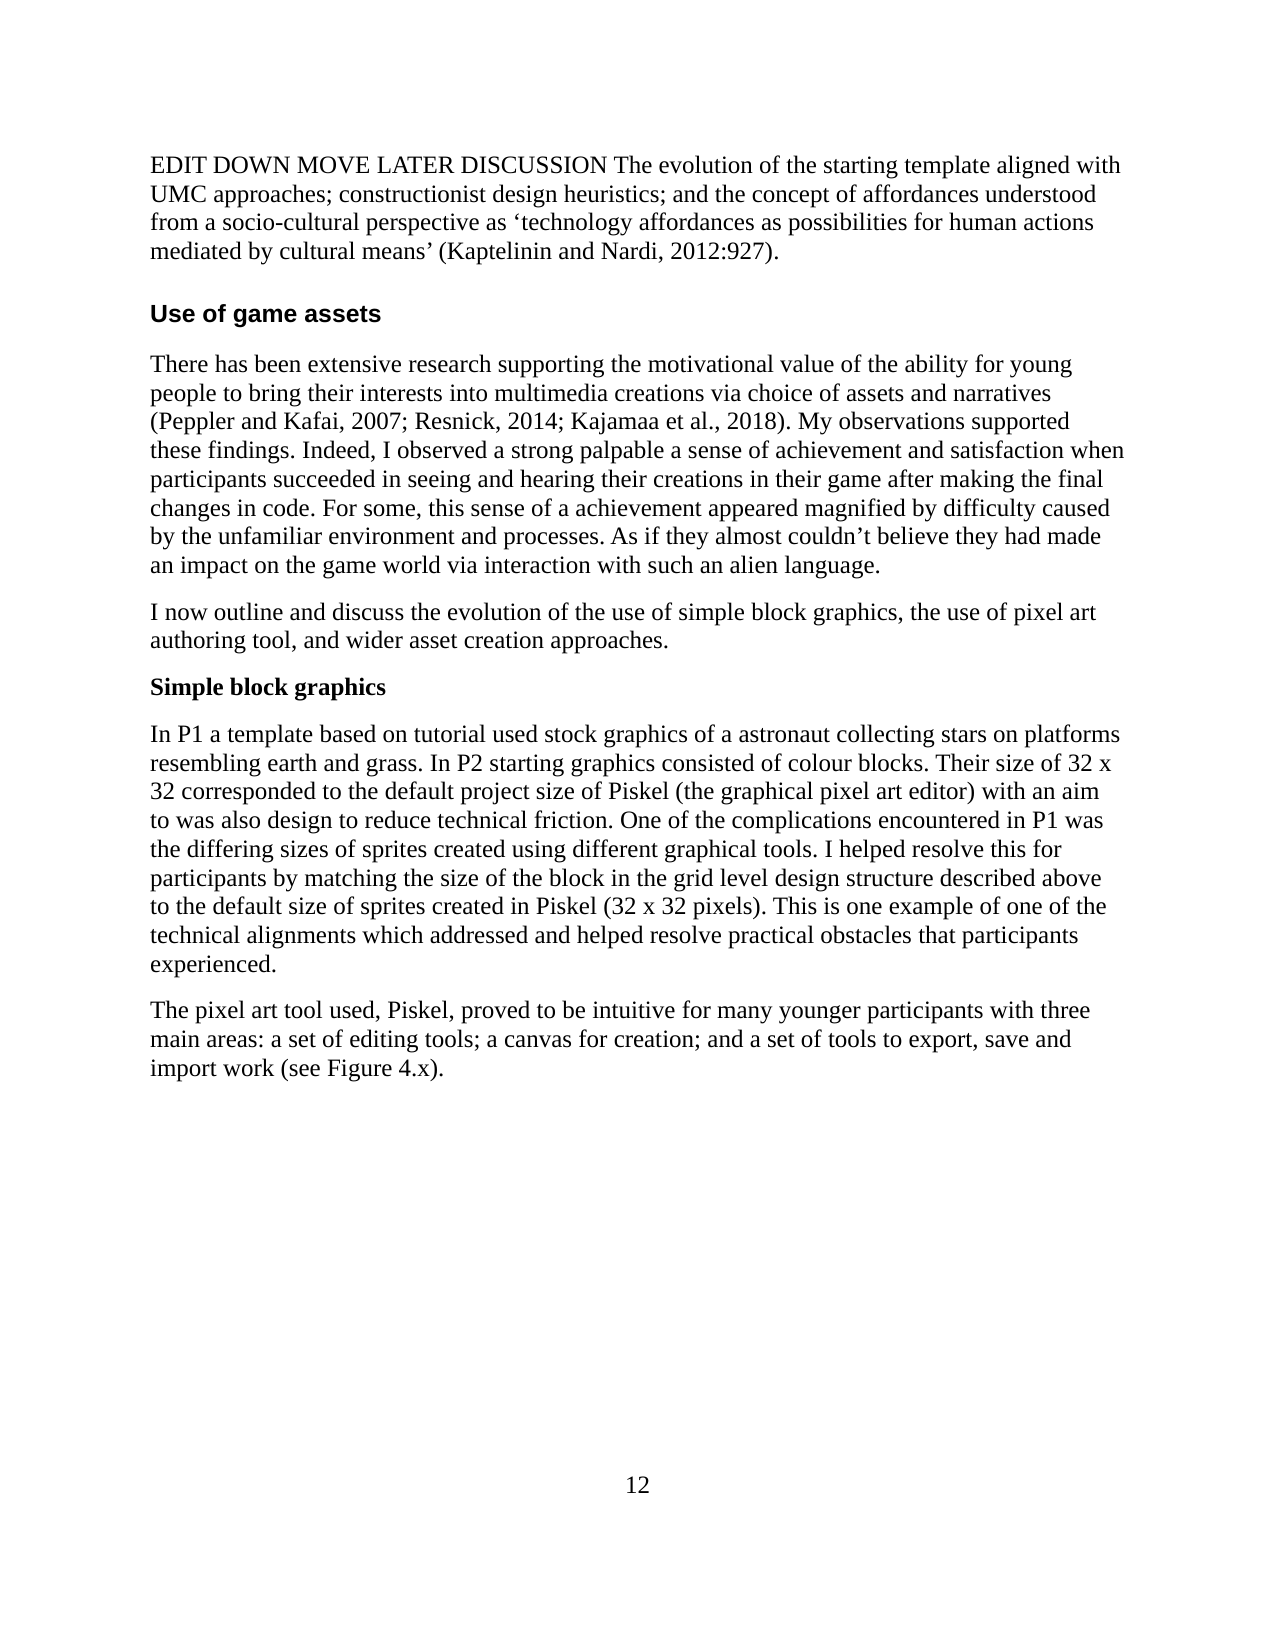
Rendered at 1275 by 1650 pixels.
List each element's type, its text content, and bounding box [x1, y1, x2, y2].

text Simple block graphics [150, 672, 1125, 701]
text There has been extensive research supporting the motivational value of the ability for young people to bring their interests into multimedia creations via choice of assets and narratives (Peppler and Kafai, 2007; Resnick, 2014; Kajamaa et al., 2018). My observations supported these findings. Indeed, I observed a strong palpable a sense of achievement and satisfaction when participants succeeded in seeing and hearing their creations in their game after making the final changes in code. For some, this sense of a achievement appeared magnified by difficulty caused by the unfamiliar environment and processes. As if they almost couldn’t believe they had made an impact on the game world via interaction with such an alien language. [150, 349, 1125, 579]
text I now outline and discuss the evolution of the use of simple block graphics, the use of pixel art authoring tool, and wider asset creation approaches. [150, 597, 1125, 654]
subtitle Use of game assets [150, 299, 1125, 327]
text EDIT DOWN MOVE LATER DISCUSSION The evolution of the starting template aligned with UMC approaches; constructionist design heuristics; and the concept of affordances understood from a socio-cultural perspective as ‘technology affordances as possibilities for human actions mediated by cultural means’ (Kaptelinin and Nardi, 2012:927). [150, 150, 1125, 265]
text The pixel art tool used, Piskel, proved to be intuitive for many younger participants with three main areas: a set of editing tools; a canvas for creation; and a set of tools to export, save and import work (see Figure 4.x). [150, 996, 1125, 1082]
text In P1 a template based on tutorial used stock graphics of a astronaut collecting stars on platforms resembling earth and grass. In P2 starting graphics consisted of colour blocks. Their size of 32 x 32 corresponded to the default project size of Piskel (the graphical pixel art editor) with an aim to was also design to reduce technical friction. One of the complications encountered in P1 was the differing sizes of sprites created using different graphical tools. I helped resolve this for participants by matching the size of the block in the grid level design structure described above to the default size of sprites created in Piskel (32 x 32 pixels). This is one example of one of the technical alignments which addressed and helped resolve practical obstacles that participants experienced. [150, 719, 1125, 978]
